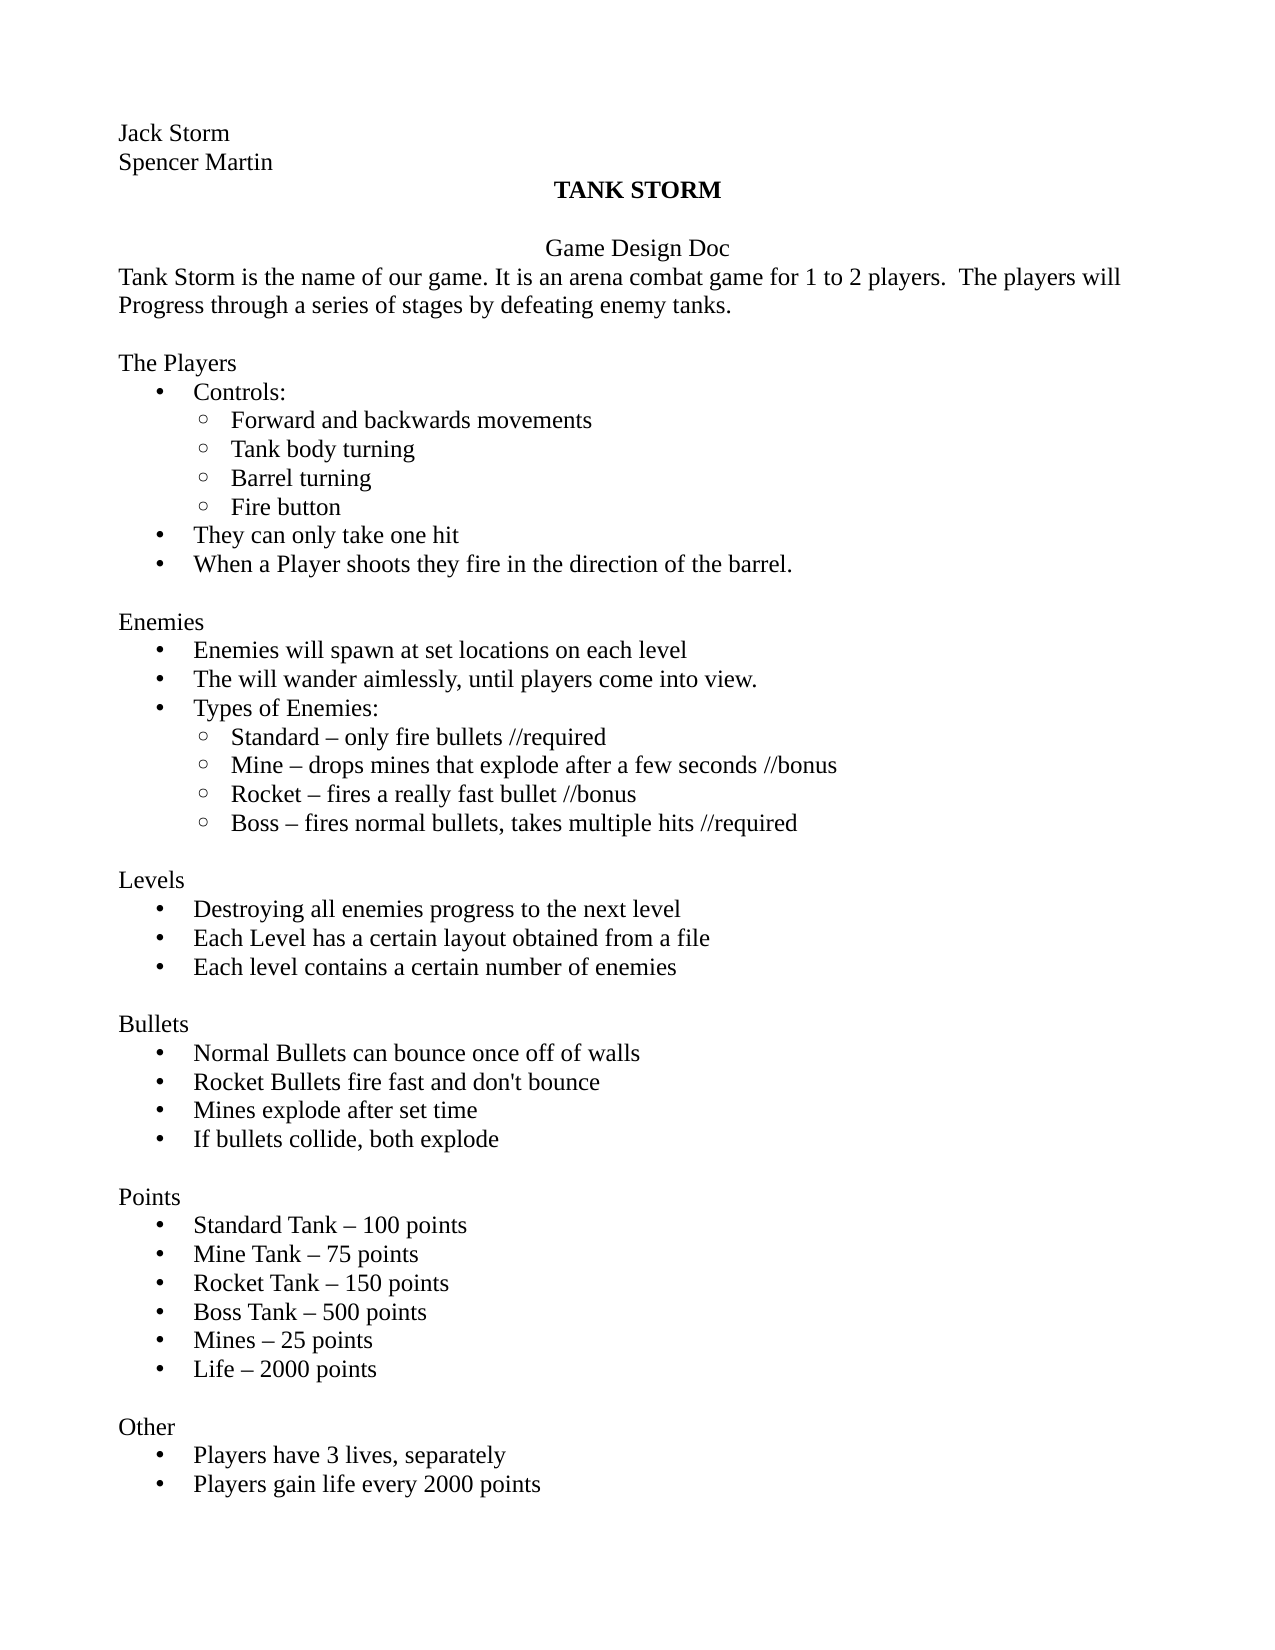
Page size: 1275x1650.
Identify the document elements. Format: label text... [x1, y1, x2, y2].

list Mines explode after set time [156, 1096, 1157, 1124]
text Bullets [118, 1009, 1157, 1038]
text Tank Storm is the name of our game. It is an arena combat game for 1 to 2 players. The players will Progress through a series of stages by defeating enemy tanks. [118, 262, 1157, 319]
list Players have 3 lives, separately [156, 1441, 1157, 1469]
list Types of Enemies: [156, 693, 1157, 722]
list Standard Tank – 100 points [156, 1211, 1157, 1239]
list If bullets collide, both explode [156, 1124, 1157, 1153]
list Mines – 25 points [156, 1326, 1157, 1354]
list Forward and backwards movements [193, 406, 1157, 434]
list Each level contains a certain number of enemies [156, 952, 1157, 981]
list Normal Bullets can bounce once off of walls [156, 1038, 1157, 1067]
list Tank body turning [193, 434, 1157, 463]
list Rocket – fires a really fast bullet //bonus [193, 779, 1157, 808]
list Rocket Bullets fire fast and don't bounce [156, 1067, 1157, 1096]
list When a Player shoots they fire in the direction of the barrel. [156, 549, 1157, 578]
list Standard – only fire bullets //required [193, 722, 1157, 751]
list Fire button [193, 492, 1157, 521]
list Barrel turning [193, 463, 1157, 492]
list Mine Tank – 75 points [156, 1239, 1157, 1268]
text Points [118, 1182, 1157, 1211]
list Boss – fires normal bullets, takes multiple hits //required [193, 808, 1157, 837]
list Controls: [156, 377, 1157, 406]
text The Players [118, 348, 1157, 377]
list Destroying all enemies progress to the next level [156, 894, 1157, 923]
list Each Level has a certain layout obtained from a file [156, 923, 1157, 952]
text Jack Storm [118, 118, 1157, 147]
list Life – 2000 points [156, 1354, 1157, 1383]
text Other [118, 1412, 1157, 1441]
list Boss Tank – 500 points [156, 1297, 1157, 1326]
list The will wander aimlessly, until players come into view. [156, 664, 1157, 693]
list They can only take one hit [156, 521, 1157, 549]
list Enemies will spawn at set locations on each level [156, 636, 1157, 664]
list Rocket Tank – 150 points [156, 1268, 1157, 1297]
list Mine – drops mines that explode after a few seconds //bonus [193, 751, 1157, 779]
text Levels [118, 866, 1157, 894]
list Players gain life every 2000 points [156, 1469, 1157, 1498]
text Game Design Doc [118, 233, 1157, 262]
text Enemies [118, 607, 1157, 636]
text TANK STORM [118, 176, 1157, 204]
text Spencer Martin [118, 147, 1157, 176]
